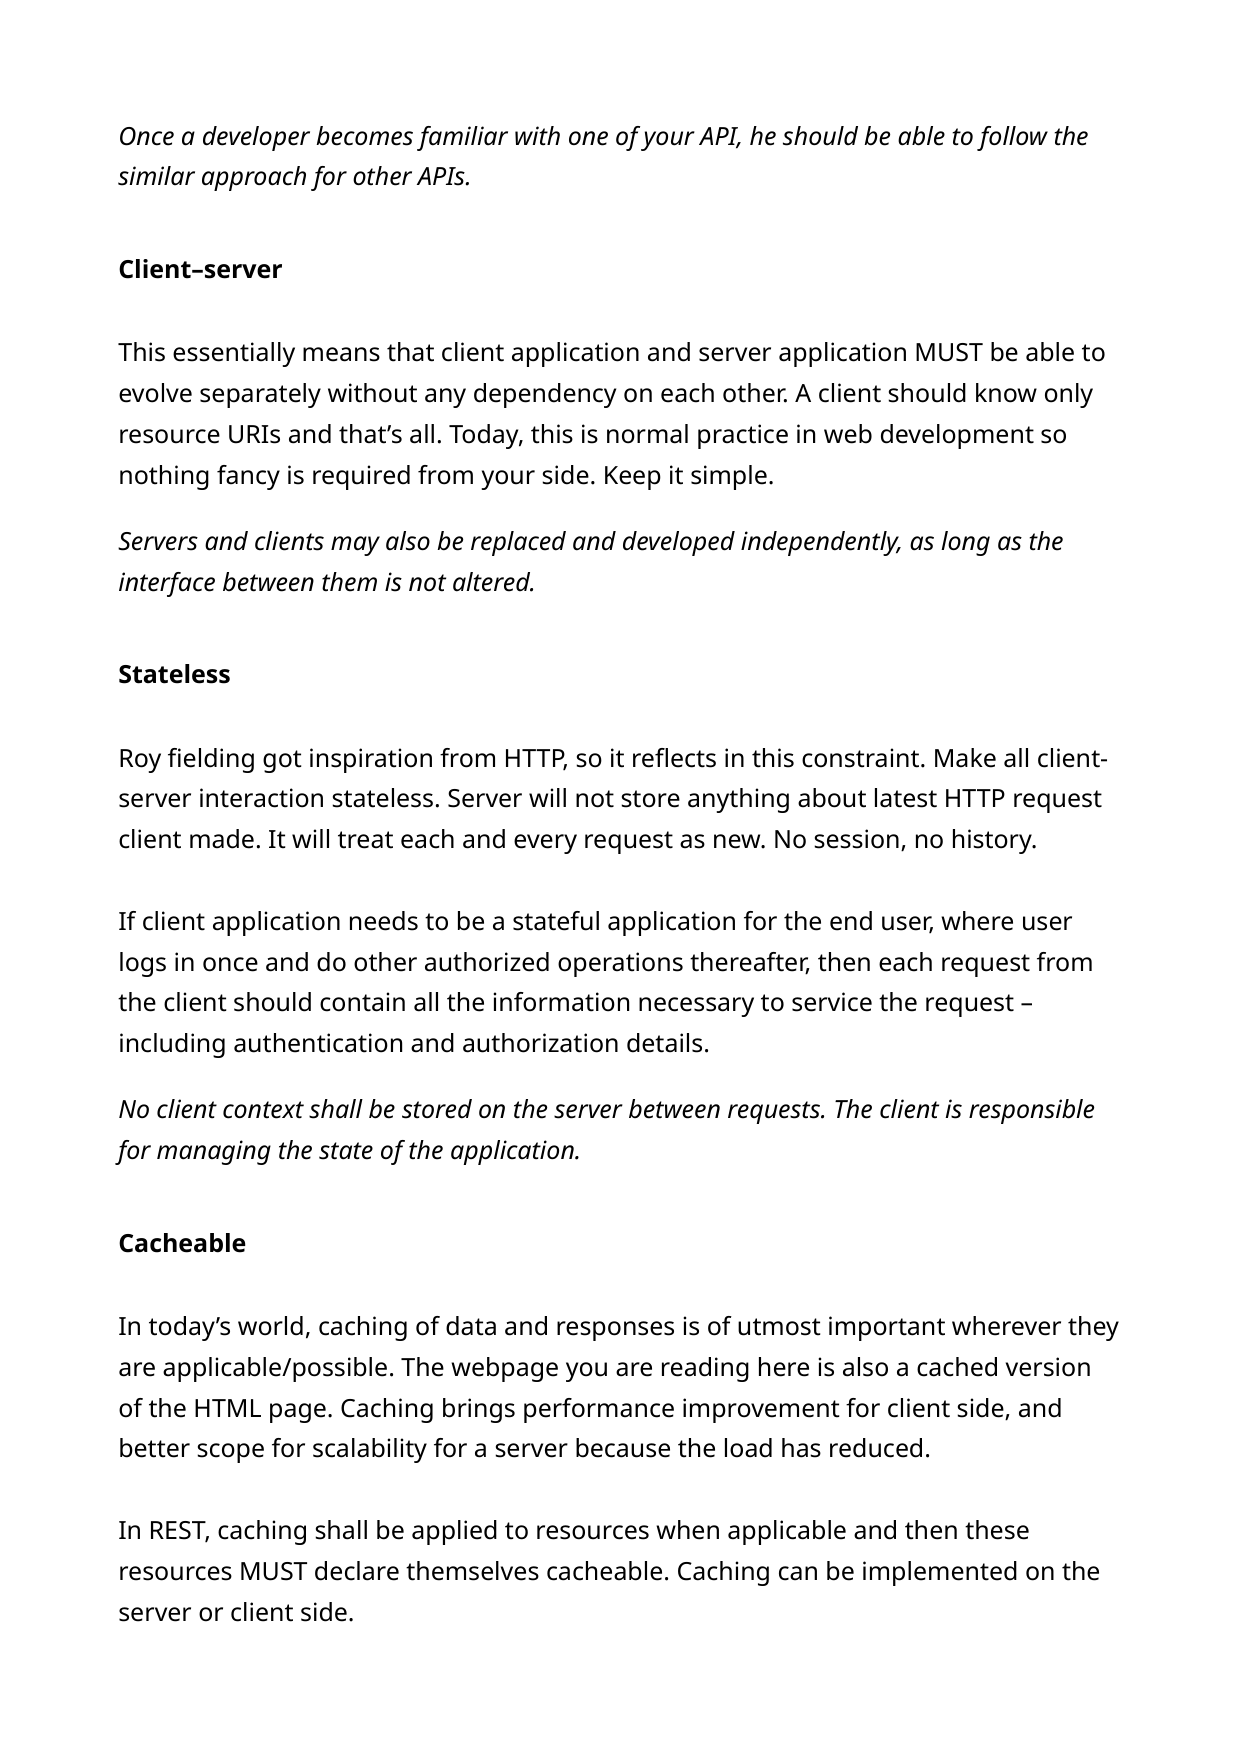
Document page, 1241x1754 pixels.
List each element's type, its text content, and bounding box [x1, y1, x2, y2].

subtitle Stateless [118, 657, 1122, 691]
subtitle Cacheable [118, 1225, 1122, 1259]
text If client application needs to be a stateful application for the end user, where user logs in once and do other authorized operations thereafter, then each request from the client should contain all the information necessary to service the request – including authentication and authorization details. [118, 903, 1122, 1060]
text Once a developer becomes familiar with one of your API, he should be able to follow the similar approach for other APIs. [118, 118, 1122, 193]
text Servers and clients may also be replaced and developed independently, as long as the interface between them is not altered. [118, 523, 1122, 598]
text In today’s world, caching of data and responses is of utmost important wherever they are applicable/possible. The webpage you are reading here is also a cached version of the HTML page. Caching brings performance improvement for client side, and better scope for scalability for a server because the load has reduced. [118, 1308, 1122, 1465]
text Roy fielding got inspiration from HTTP, so it reflects in this constraint. Make all client-server interaction stateless. Server will not store anything about latest HTTP request client made. It will treat each and every request as new. No session, no history. [118, 740, 1122, 856]
text In REST, caching shall be applied to resources when applicable and then these resources MUST declare themselves cacheable. Caching can be implemented on the server or client side. [118, 1512, 1122, 1628]
subtitle Client–server [118, 252, 1122, 286]
text This essentially means that client application and server application MUST be able to evolve separately without any dependency on each other. A client should know only resource URIs and that’s all. Today, this is normal practice in web development so nothing fancy is required from your side. Keep it simple. [118, 335, 1122, 492]
text No client context shall be stored on the server between requests. The client is responsible for managing the state of the application. [118, 1092, 1122, 1167]
